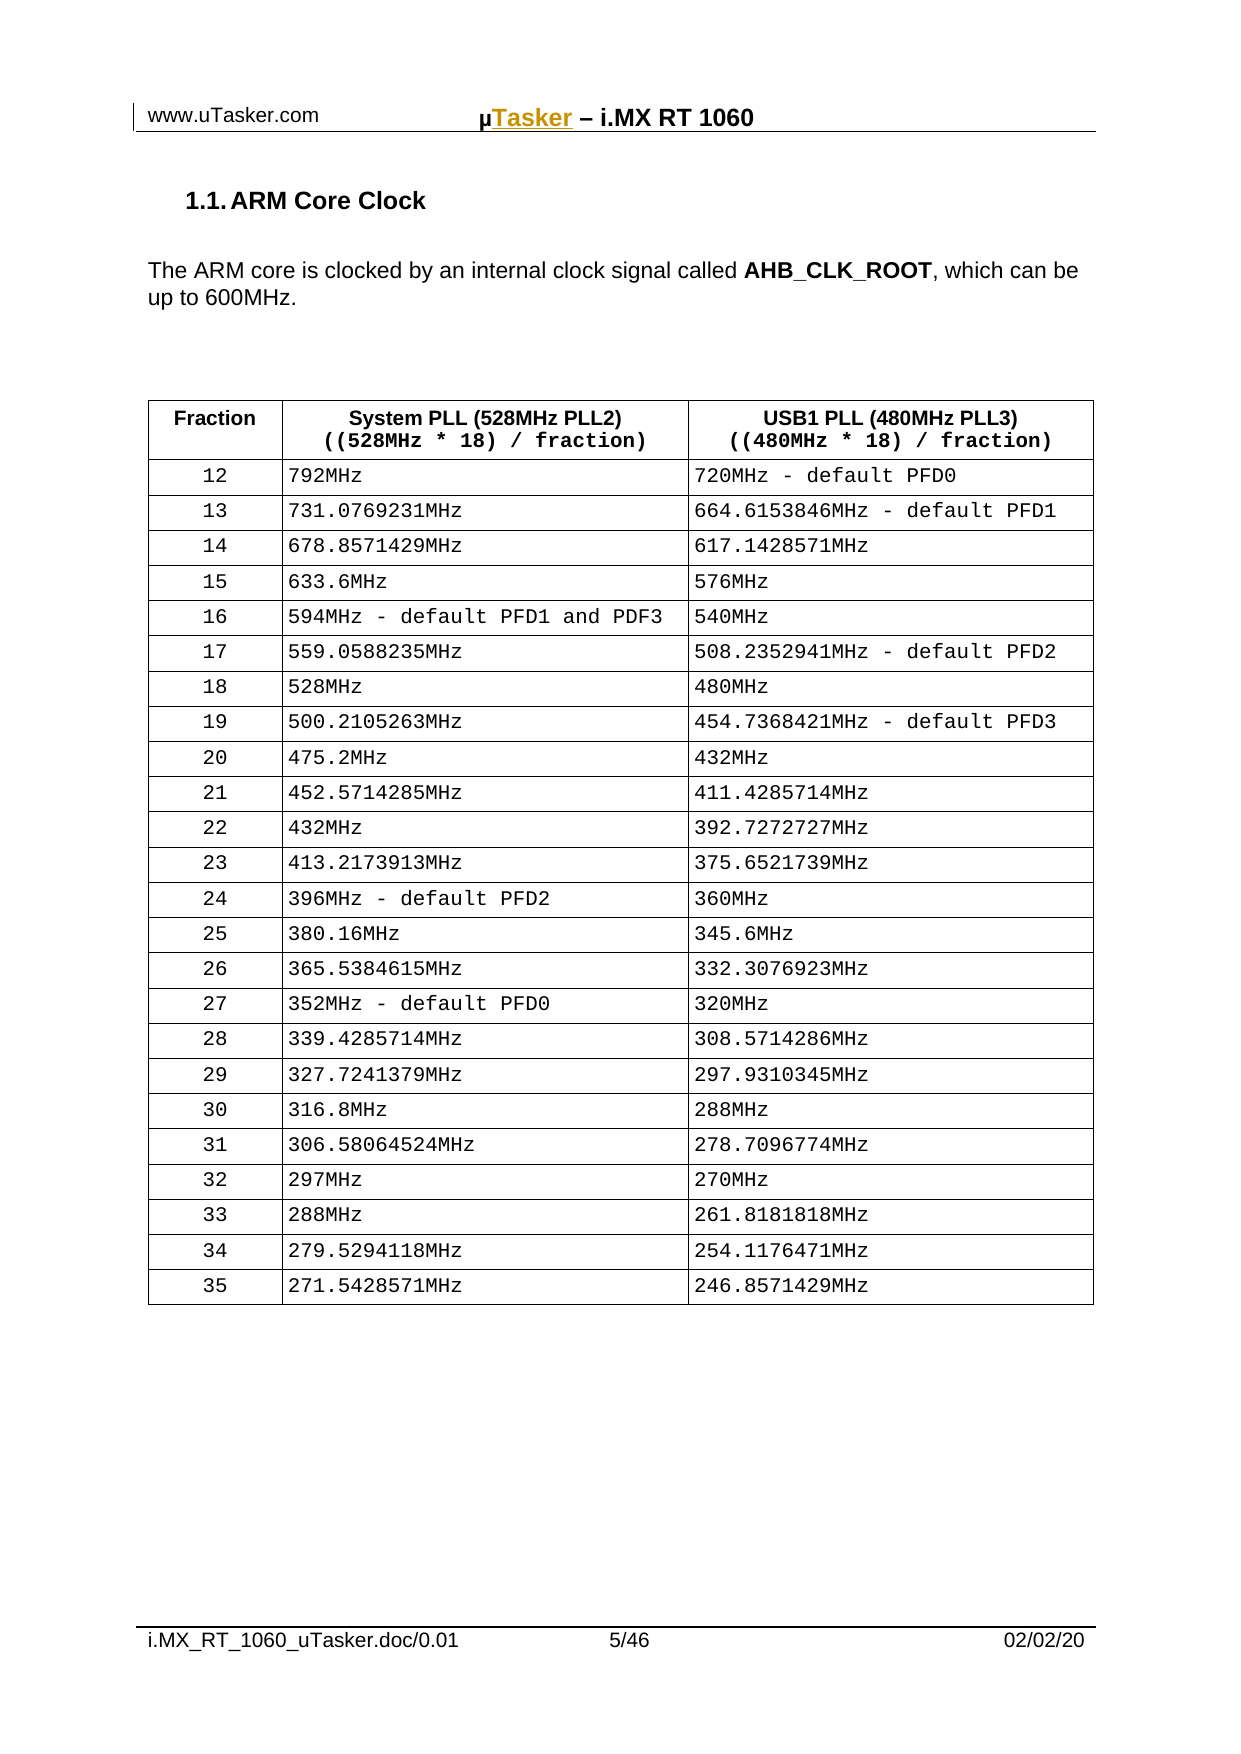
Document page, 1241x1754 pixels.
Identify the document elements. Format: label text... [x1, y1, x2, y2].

table_cell 375.6521739MHz [689, 848, 1093, 882]
table_cell 432MHz [283, 812, 688, 847]
table_cell 12 [149, 460, 282, 494]
table_cell 528MHz [283, 672, 688, 706]
table_cell 413.2173913MHz [283, 848, 688, 882]
table_cell 32 [149, 1165, 282, 1199]
table_cell 452.5714285MHz [283, 777, 688, 811]
table_cell 475.2MHz [283, 742, 688, 776]
table_cell 345.6MHz [689, 918, 1093, 952]
table_cell 271.5428571MHz [283, 1270, 688, 1304]
table_cell 254.1176471MHz [689, 1235, 1093, 1269]
table_cell 17 [149, 636, 282, 671]
table_cell 508.2352941MHz - default PFD2 [689, 636, 1093, 671]
table_cell 617.1428571MHz [689, 531, 1093, 565]
table_cell 31 [149, 1129, 282, 1163]
table_header System PLL (528MHz PLL2) ((528MHz * 18) / fraction) [283, 401, 688, 459]
table_cell 33 [149, 1200, 282, 1234]
table_cell 306.58064524MHz [283, 1129, 688, 1163]
table_cell 339.4285714MHz [283, 1024, 688, 1058]
table_cell 454.7368421MHz - default PFD3 [689, 707, 1093, 741]
table_cell 396MHz - default PFD2 [283, 883, 688, 917]
table_cell 360MHz [689, 883, 1093, 917]
table_cell 392.7272727MHz [689, 812, 1093, 847]
table_cell 25 [149, 918, 282, 952]
table_cell 16 [149, 601, 282, 635]
table_cell 24 [149, 883, 282, 917]
table_cell 678.8571429MHz [283, 531, 688, 565]
table_cell 594MHz - default PFD1 and PDF3 [283, 601, 688, 635]
table_cell 28 [149, 1024, 282, 1058]
table_cell 480MHz [689, 672, 1093, 706]
table_cell 288MHz [283, 1200, 688, 1234]
table_cell 327.7241379MHz [283, 1059, 688, 1093]
table_cell 270MHz [689, 1165, 1093, 1199]
table_cell 308.5714286MHz [689, 1024, 1093, 1058]
table_cell 14 [149, 531, 282, 565]
table_cell 30 [149, 1094, 282, 1128]
table_cell 720MHz - default PFD0 [689, 460, 1093, 494]
table_cell 664.6153846MHz - default PFD1 [689, 496, 1093, 530]
table_cell 352MHz - default PFD0 [283, 989, 688, 1023]
table_cell 380.16MHz [283, 918, 688, 952]
table_cell 15 [149, 566, 282, 600]
table_cell 21 [149, 777, 282, 811]
table_cell 20 [149, 742, 282, 776]
table_cell 18 [149, 672, 282, 706]
table_cell 288MHz [689, 1094, 1093, 1128]
table_cell 35 [149, 1270, 282, 1304]
table_cell 559.0588235MHz [283, 636, 688, 671]
table_cell 316.8MHz [283, 1094, 688, 1128]
table_cell 34 [149, 1235, 282, 1269]
table_cell 297MHz [283, 1165, 688, 1199]
table_cell 633.6MHz [283, 566, 688, 600]
table_cell 19 [149, 707, 282, 741]
subtitle ARM Core Clock [185, 186, 1093, 215]
table_cell 23 [149, 848, 282, 882]
table_cell 500.2105263MHz [283, 707, 688, 741]
table_cell 29 [149, 1059, 282, 1093]
table_cell 13 [149, 496, 282, 530]
table_cell 27 [149, 989, 282, 1023]
table_cell 297.9310345MHz [689, 1059, 1093, 1093]
table_cell 26 [149, 953, 282, 987]
table_header Fraction [149, 401, 282, 459]
table_cell 246.8571429MHz [689, 1270, 1093, 1304]
table_cell 332.3076923MHz [689, 953, 1093, 987]
table_cell 320MHz [689, 989, 1093, 1023]
table_cell 278.7096774MHz [689, 1129, 1093, 1163]
table_cell 261.8181818MHz [689, 1200, 1093, 1234]
text The ARM core is clocked by an internal clock signal called AHB_CLK_ROOT, which can be up to 600MHz. [148, 257, 1093, 310]
table_cell 540MHz [689, 601, 1093, 635]
table_cell 792MHz [283, 460, 688, 494]
table_cell 731.0769231MHz [283, 496, 688, 530]
table_cell 411.4285714MHz [689, 777, 1093, 811]
table_cell 576MHz [689, 566, 1093, 600]
table_cell 432MHz [689, 742, 1093, 776]
table_cell 365.5384615MHz [283, 953, 688, 987]
table_header USB1 PLL (480MHz PLL3) ((480MHz * 18) / fraction) [689, 401, 1093, 459]
table_cell 22 [149, 812, 282, 847]
table_cell 279.5294118MHz [283, 1235, 688, 1269]
